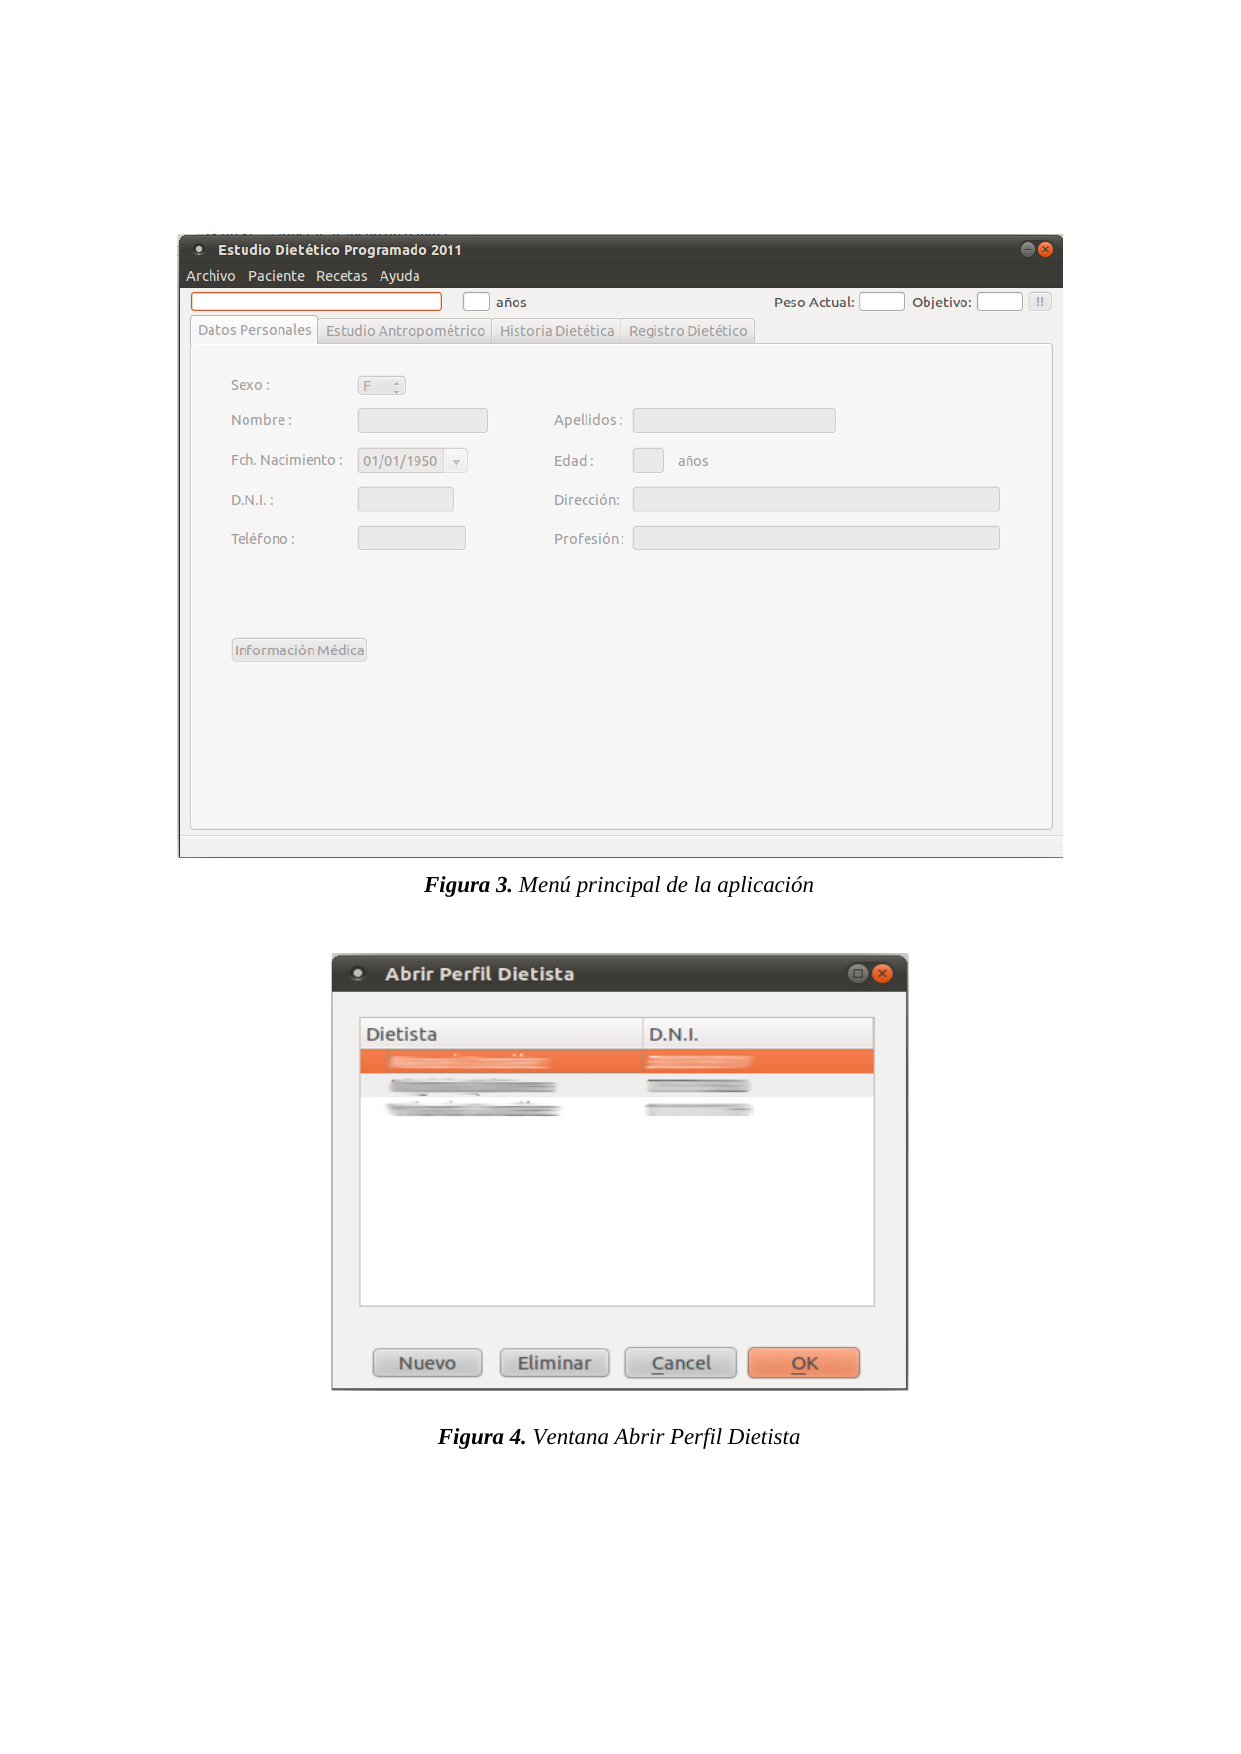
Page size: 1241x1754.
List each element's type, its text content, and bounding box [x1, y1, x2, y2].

text Figura 4. Ventana Abrir Perfil Dietista [177, 1423, 1063, 1449]
picture [177, 234, 1063, 858]
picture [331, 953, 909, 1391]
text Figura 3. Menú principal de la aplicación [177, 858, 1063, 897]
